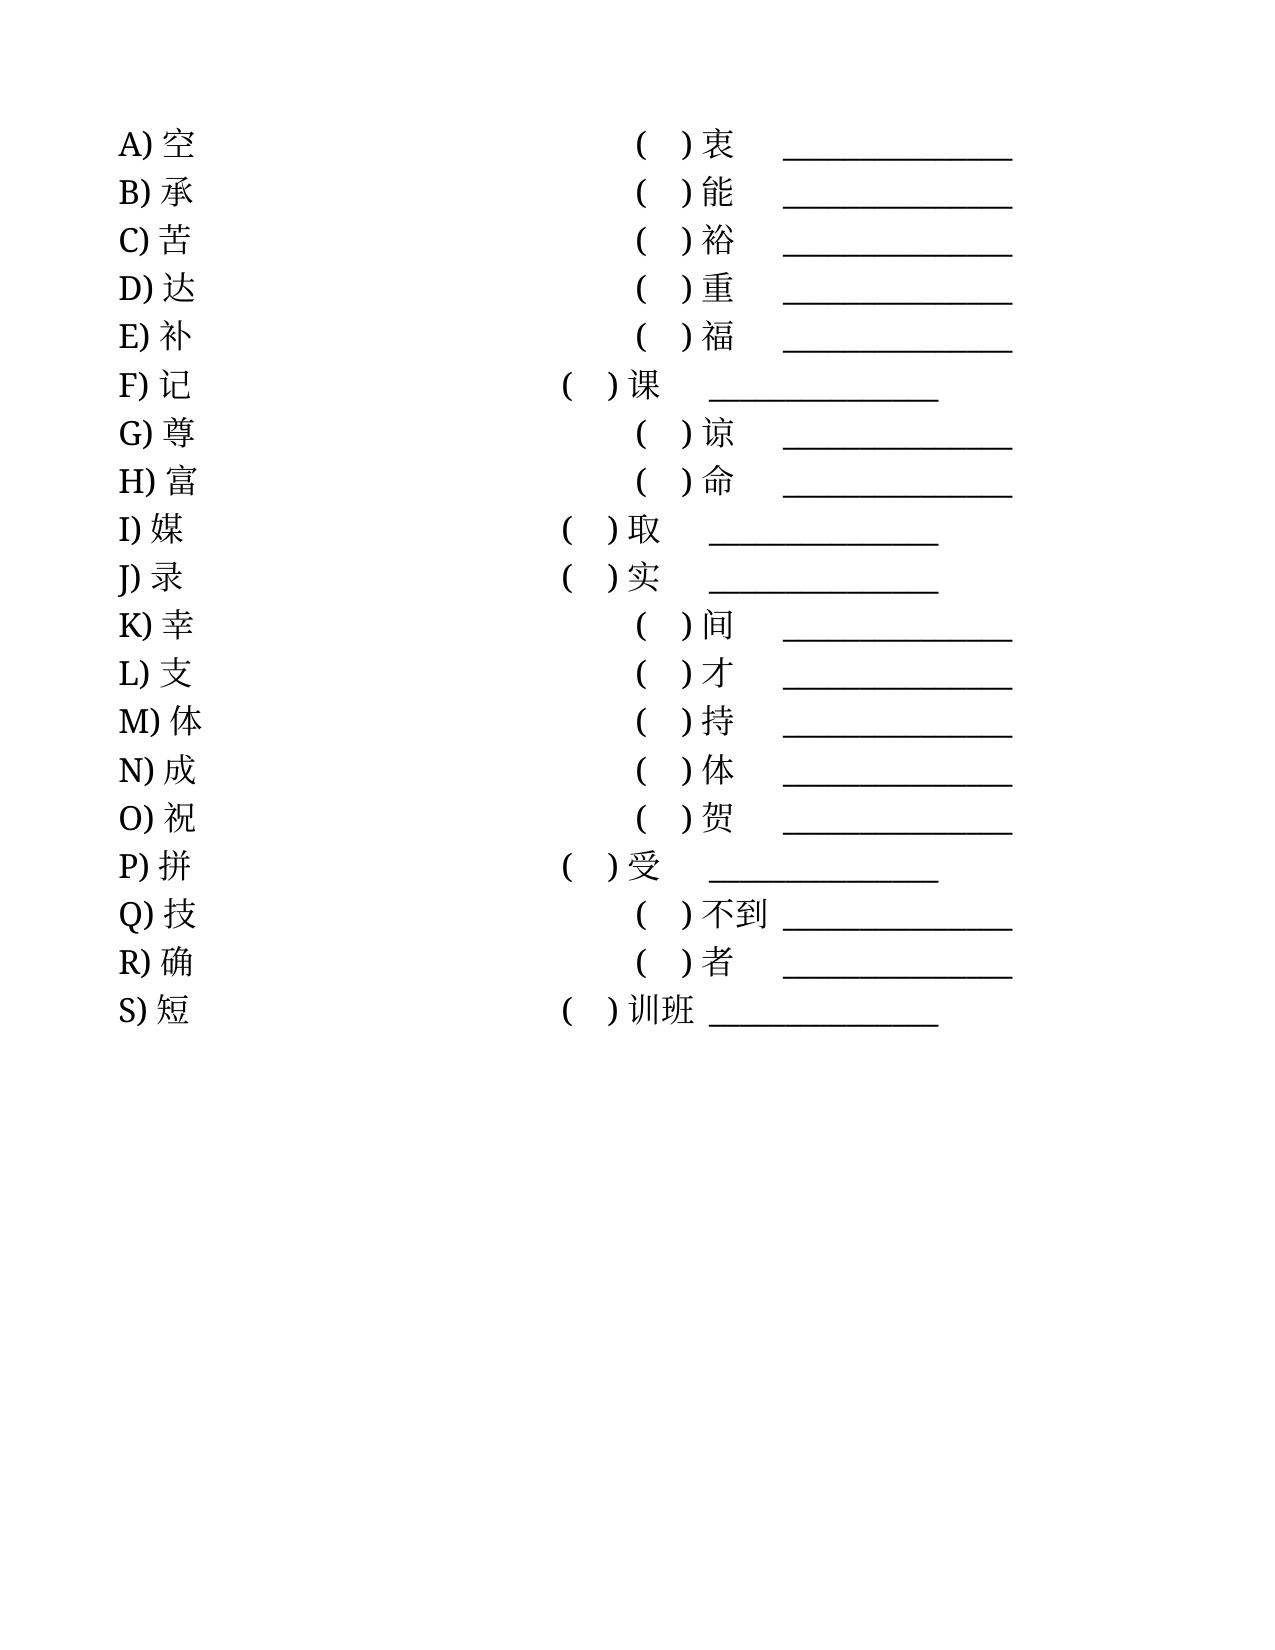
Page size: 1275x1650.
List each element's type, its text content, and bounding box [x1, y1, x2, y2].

text K) 幸 ( ) 间 _______________ [118, 599, 1157, 647]
text J) 录 ( ) 实 _______________ [118, 551, 1157, 599]
text G) 尊 ( ) 谅 _______________ [118, 407, 1157, 455]
text I) 媒 ( ) 取 _______________ [118, 503, 1157, 551]
text M) 体 ( ) 持 _______________ [118, 696, 1157, 744]
text S) 短 ( ) 训班 _______________ [118, 984, 1157, 1032]
text H) 富 ( ) 命 _______________ [118, 455, 1157, 503]
text O) 祝 ( ) 贺 _______________ [118, 792, 1157, 840]
text Q) 技 ( ) 不到 _______________ [118, 888, 1157, 936]
text C) 苦 ( ) 裕 _______________ [118, 214, 1157, 262]
text F) 记 ( ) 课 _______________ [118, 359, 1157, 407]
text A) 空 ( ) 衷 _______________ [118, 118, 1157, 166]
text D) 达 ( ) 重 _______________ [118, 262, 1157, 311]
text N) 成 ( ) 体 _______________ [118, 744, 1157, 792]
text E) 补 ( ) 福 _______________ [118, 311, 1157, 359]
text L) 支 ( ) 才 _______________ [118, 647, 1157, 696]
text R) 确 ( ) 者 _______________ [118, 936, 1157, 984]
text B) 承 ( ) 能 _______________ [118, 166, 1157, 214]
text P) 拼 ( ) 受 _______________ [118, 840, 1157, 888]
